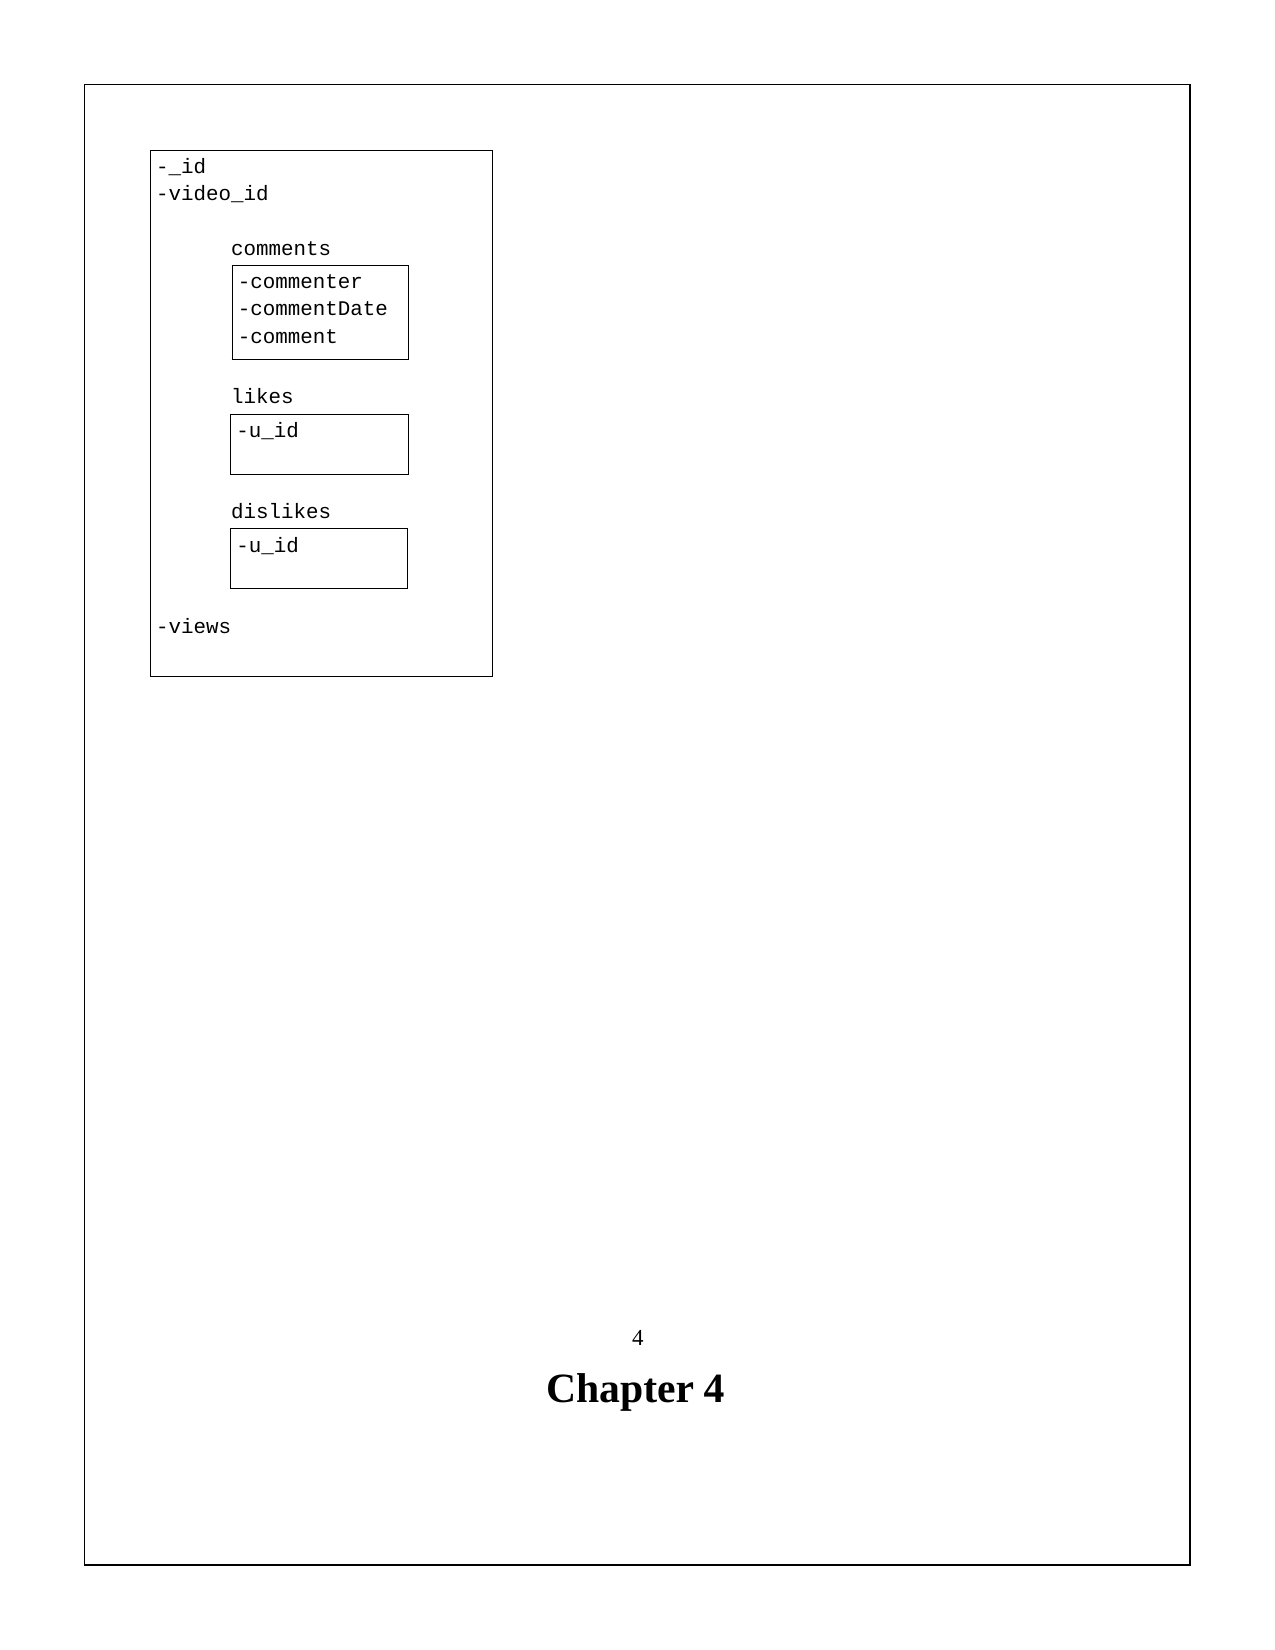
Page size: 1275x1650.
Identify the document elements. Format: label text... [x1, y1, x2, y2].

table_header -u_id [231, 529, 407, 588]
table_header -u_id [231, 415, 408, 473]
table_header -_id -video_id comments likes dislikes -views [151, 151, 492, 676]
text Chapter 4 [450, 1363, 1125, 1411]
table_header -commenter -commentDate -comment [233, 266, 408, 358]
text 4 [150, 1323, 1125, 1350]
